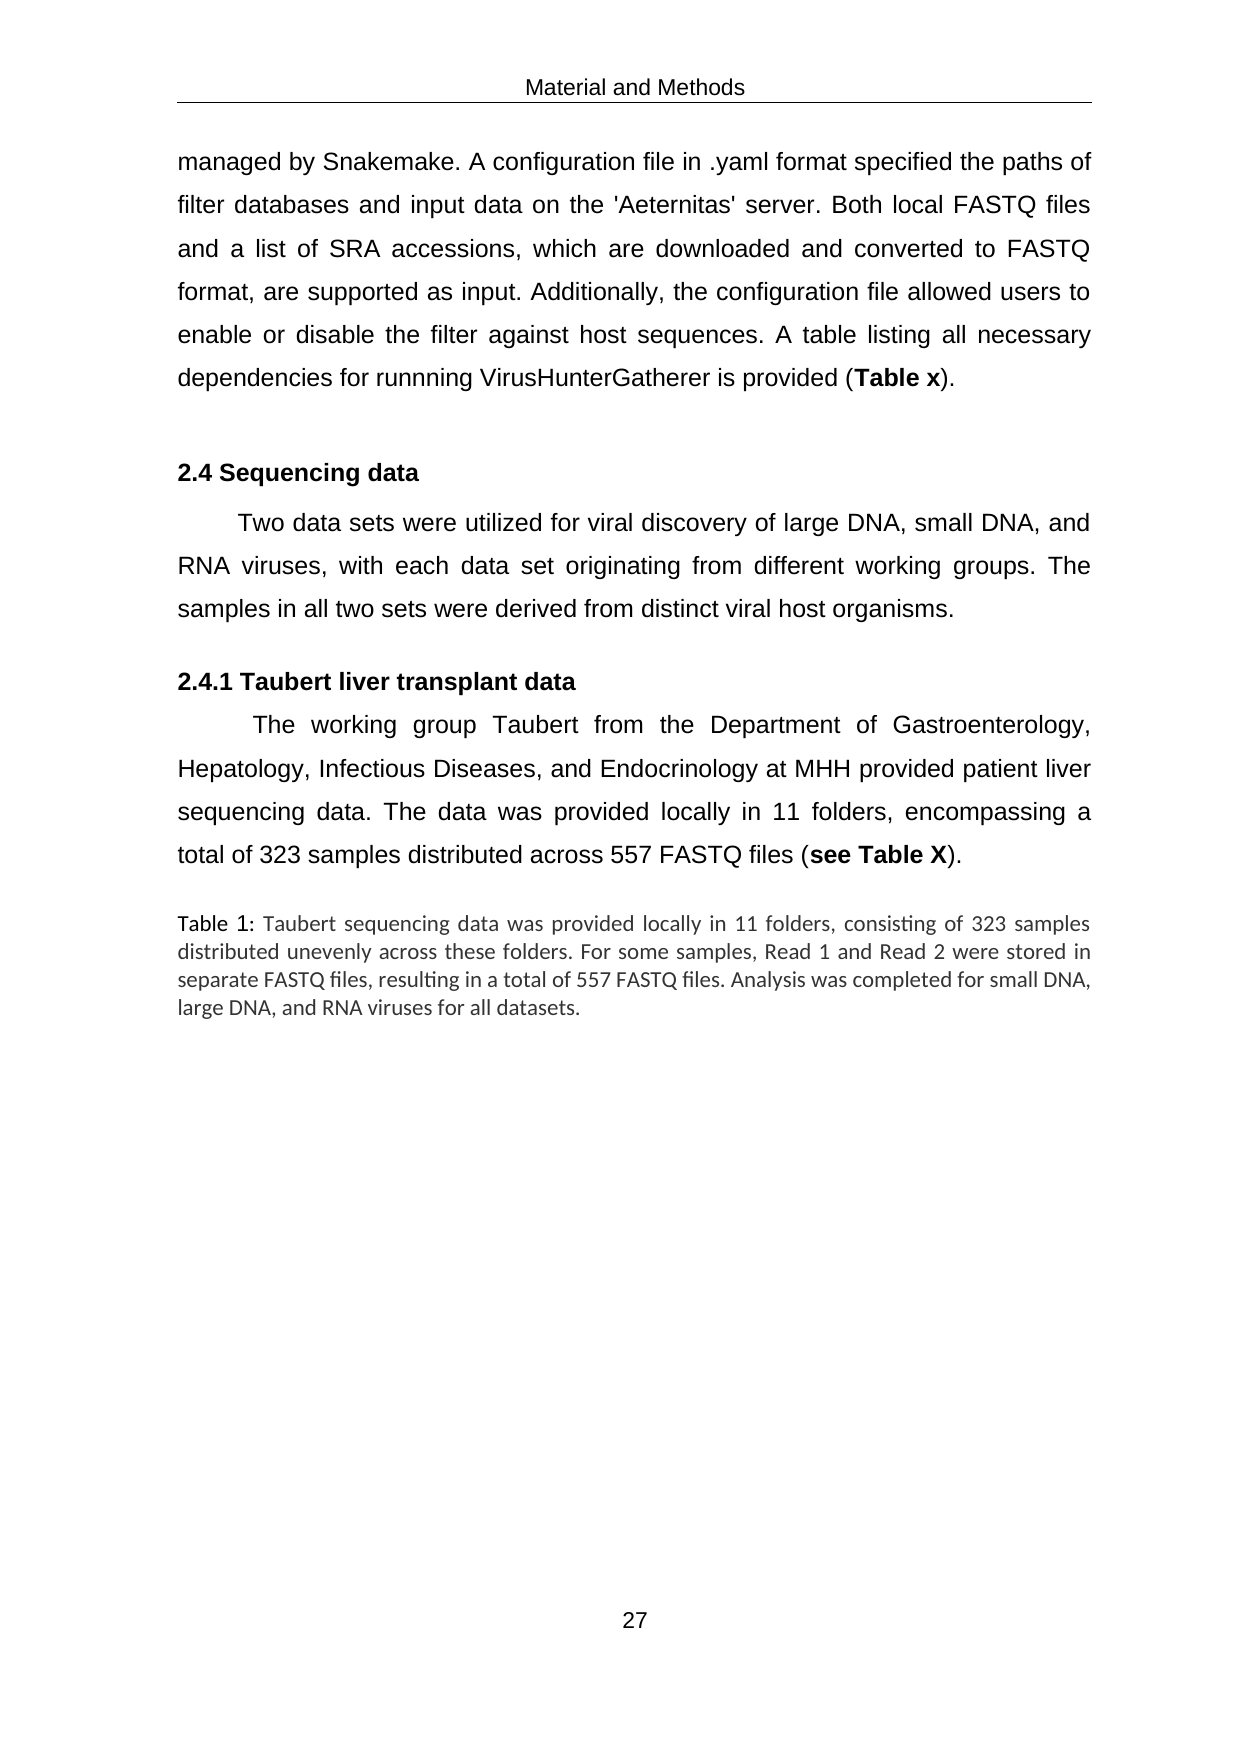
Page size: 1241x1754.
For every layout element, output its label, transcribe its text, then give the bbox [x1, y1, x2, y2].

text Table 1: Taubert sequencing data was provided locally in 11 folders, consisting of 323 samples distributed unevenly across these folders. For some samples, Read 1 and Read 2 were stored in separate FASTQ files, resulting in a total of 557 FASTQ files. Analysis was completed for small DNA, large DNA, and RNA viruses for all datasets. [177, 909, 1092, 1021]
text The working group Taubert from the Department of Gastroenterology, Hepatology, Infectious Diseases, and Endocrinology at MHH provided patient liver sequencing data. The data was provided locally in 11 folders, encompassing a total of 323 samples distributed across 557 FASTQ files (see Table X). [177, 711, 1092, 869]
text Two data sets were utilized for viral discovery of large DNA, small DNA, and RNA viruses, with each data set originating from different working groups. The samples in all two sets were derived from distinct viral host organisms. [177, 507, 1092, 622]
text managed by Snakemake. A configuration file in .yaml format specified the paths of filter databases and input data on the 'Aeternitas' server. Both local FASTQ files and a list of SRA accessions, which are downloaded and converted to FASTQ format, are supported as input. Additionally, the configuration file allowed users to enable or disable the filter against host sequences. A table listing all necessary dependencies for runnning VirusHunterGatherer is provided (Table x). [177, 147, 1092, 392]
subtitle 2.4 Sequencing data [177, 458, 1092, 487]
subtitle 2.4.1 Taubert liver transplant data [177, 667, 1092, 696]
